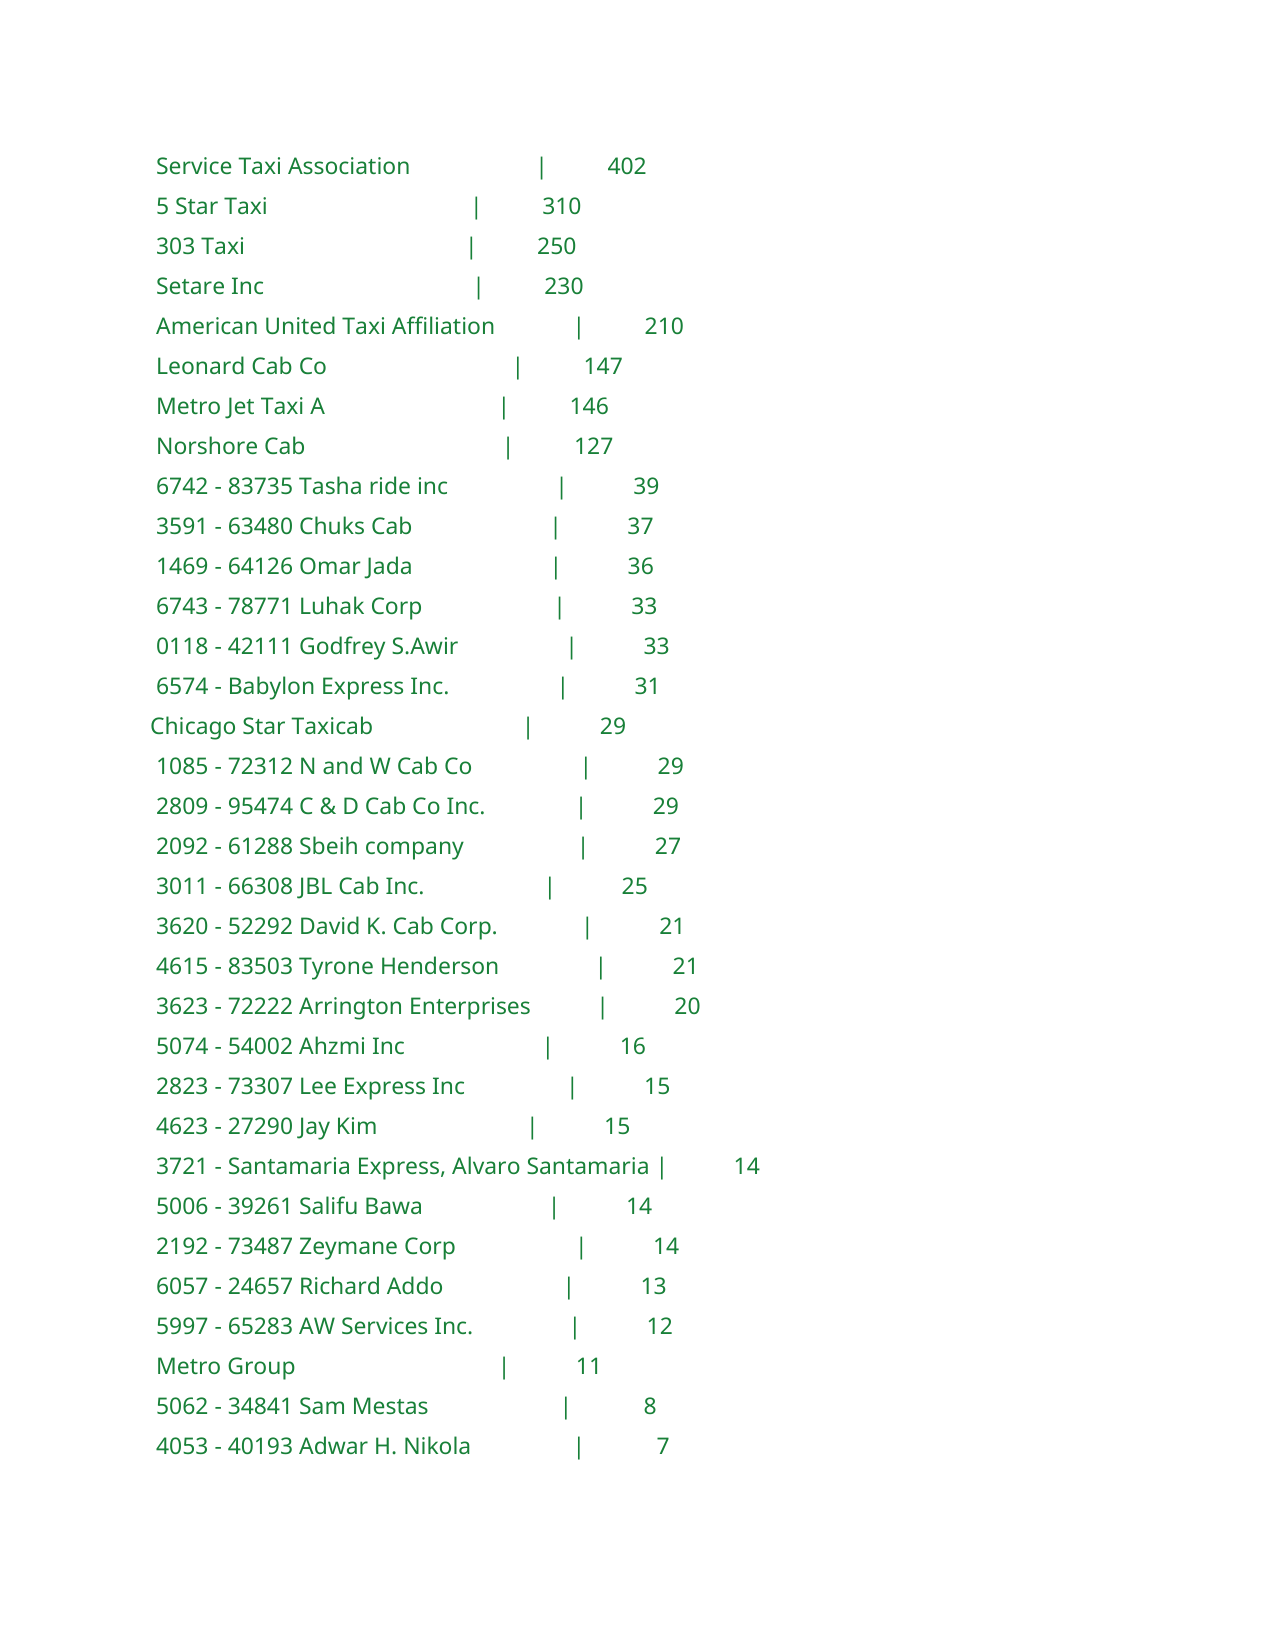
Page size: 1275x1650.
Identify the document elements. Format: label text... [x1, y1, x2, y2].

text 5 Star Taxi | 310 [150, 190, 1125, 221]
text 6057 - 24657 Richard Addo | 13 [150, 1270, 1125, 1301]
text 1085 - 72312 N and W Cab Co | 29 [150, 750, 1125, 781]
text 5062 - 34841 Sam Mestas | 8 [150, 1390, 1125, 1421]
text 2823 - 73307 Lee Express Inc | 15 [150, 1070, 1125, 1101]
text 3623 - 72222 Arrington Enterprises | 20 [150, 990, 1125, 1021]
text 6742 - 83735 Tasha ride inc | 39 [150, 470, 1125, 501]
text 2809 - 95474 C & D Cab Co Inc. | 29 [150, 790, 1125, 821]
text 4615 - 83503 Tyrone Henderson | 21 [150, 950, 1125, 981]
text Service Taxi Association | 402 [150, 150, 1125, 181]
text 6574 - Babylon Express Inc. | 31 [150, 670, 1125, 701]
text 2092 - 61288 Sbeih company | 27 [150, 830, 1125, 861]
text 3591 - 63480 Chuks Cab | 37 [150, 510, 1125, 541]
text 4053 - 40193 Adwar H. Nikola | 7 [150, 1430, 1125, 1461]
text 3011 - 66308 JBL Cab Inc. | 25 [150, 870, 1125, 901]
text 6743 - 78771 Luhak Corp | 33 [150, 590, 1125, 621]
text 5074 - 54002 Ahzmi Inc | 16 [150, 1030, 1125, 1061]
text 1469 - 64126 Omar Jada | 36 [150, 550, 1125, 581]
text 4623 - 27290 Jay Kim | 15 [150, 1110, 1125, 1141]
text 3620 - 52292 David K. Cab Corp. | 21 [150, 910, 1125, 941]
text 5997 - 65283 AW Services Inc. | 12 [150, 1310, 1125, 1341]
text 2192 - 73487 Zeymane Corp | 14 [150, 1230, 1125, 1261]
text Norshore Cab | 127 [150, 430, 1125, 461]
text Metro Jet Taxi A | 146 [150, 390, 1125, 421]
text Leonard Cab Co | 147 [150, 350, 1125, 381]
text 0118 - 42111 Godfrey S.Awir | 33 [150, 630, 1125, 661]
text 303 Taxi | 250 [150, 230, 1125, 261]
text American United Taxi Affiliation | 210 [150, 310, 1125, 341]
text Chicago Star Taxicab | 29 [150, 710, 1125, 741]
text 5006 - 39261 Salifu Bawa | 14 [150, 1190, 1125, 1221]
text Metro Group | 11 [150, 1350, 1125, 1381]
text Setare Inc | 230 [150, 270, 1125, 301]
text 3721 - Santamaria Express, Alvaro Santamaria | 14 [150, 1150, 1125, 1181]
